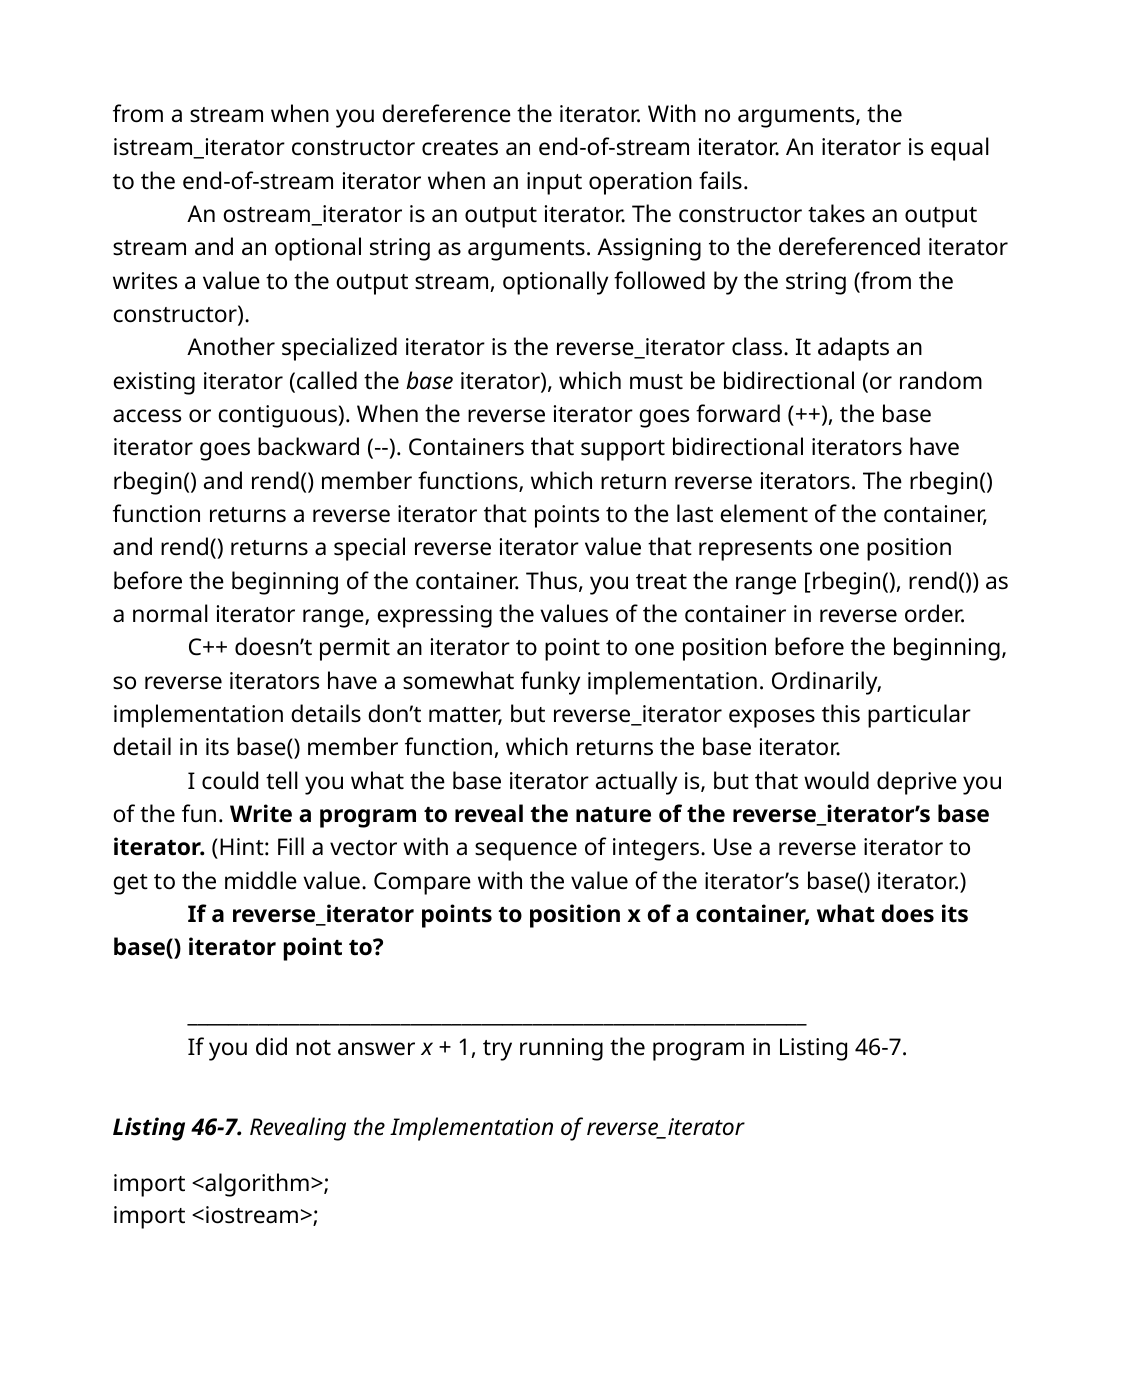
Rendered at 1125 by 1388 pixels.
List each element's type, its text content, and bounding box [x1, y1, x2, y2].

text An ostream_iterator is an output iterator. The constructor takes an output stream and an optional string as arguments. Assigning to the dereferenced iterator writes a value to the output stream, optionally followed by the string (from the constructor). [112, 196, 1012, 329]
text Another specialized iterator is the reverse_iterator class. It adapts an existing iterator (called the base iterator), which must be bidirectional (or random access or contiguous). When the reverse iterator goes forward (++), the base iterator goes backward (--). Containers that support bidirectional iterators have rbegin() and rend() member functions, which return reverse iterators. The rbegin() function returns a reverse iterator that points to the last element of the container, and rend() returns a special reverse iterator value that represents one position before the beginning of the container. Thus, you treat the range [rbegin(), rend()) as a normal iterator range, expressing the values of the container in reverse order. [112, 329, 1012, 629]
text import <algorithm>; [112, 1167, 1012, 1198]
text C++ doesn’t permit an iterator to point to one position before the beginning, so reverse iterators have a somewhat funky implementation. Ordinarily, implementation details don’t matter, but reverse_iterator exposes this particular detail in its base() member function, which returns the base iterator. [112, 629, 1012, 763]
text _____________________________________________________________ [112, 996, 1012, 1029]
text Listing 46-7. Revealing the Implementation of reverse_iterator [112, 1111, 1012, 1142]
text I could tell you what the base iterator actually is, but that would deprive you of the fun. Write a program to reveal the nature of the reverse_iterator’s base iterator. (Hint: Fill a vector with a sequence of integers. Use a reverse iterator to get to the middle value. Compare with the value of the iterator’s base() iterator.) [112, 763, 1012, 896]
text import <iostream>; [112, 1198, 1012, 1230]
text If a reverse_iterator points to position x of a container, what does its base() iterator point to? [112, 896, 1012, 963]
text from a stream when you dereference the iterator. With no arguments, the istream_iterator constructor creates an end-of-stream iterator. An iterator is equal to the end-of-stream iterator when an input operation fails. [112, 96, 1012, 196]
text If you did not answer x + 1, try running the program in Listing 46-7. [112, 1029, 1012, 1063]
